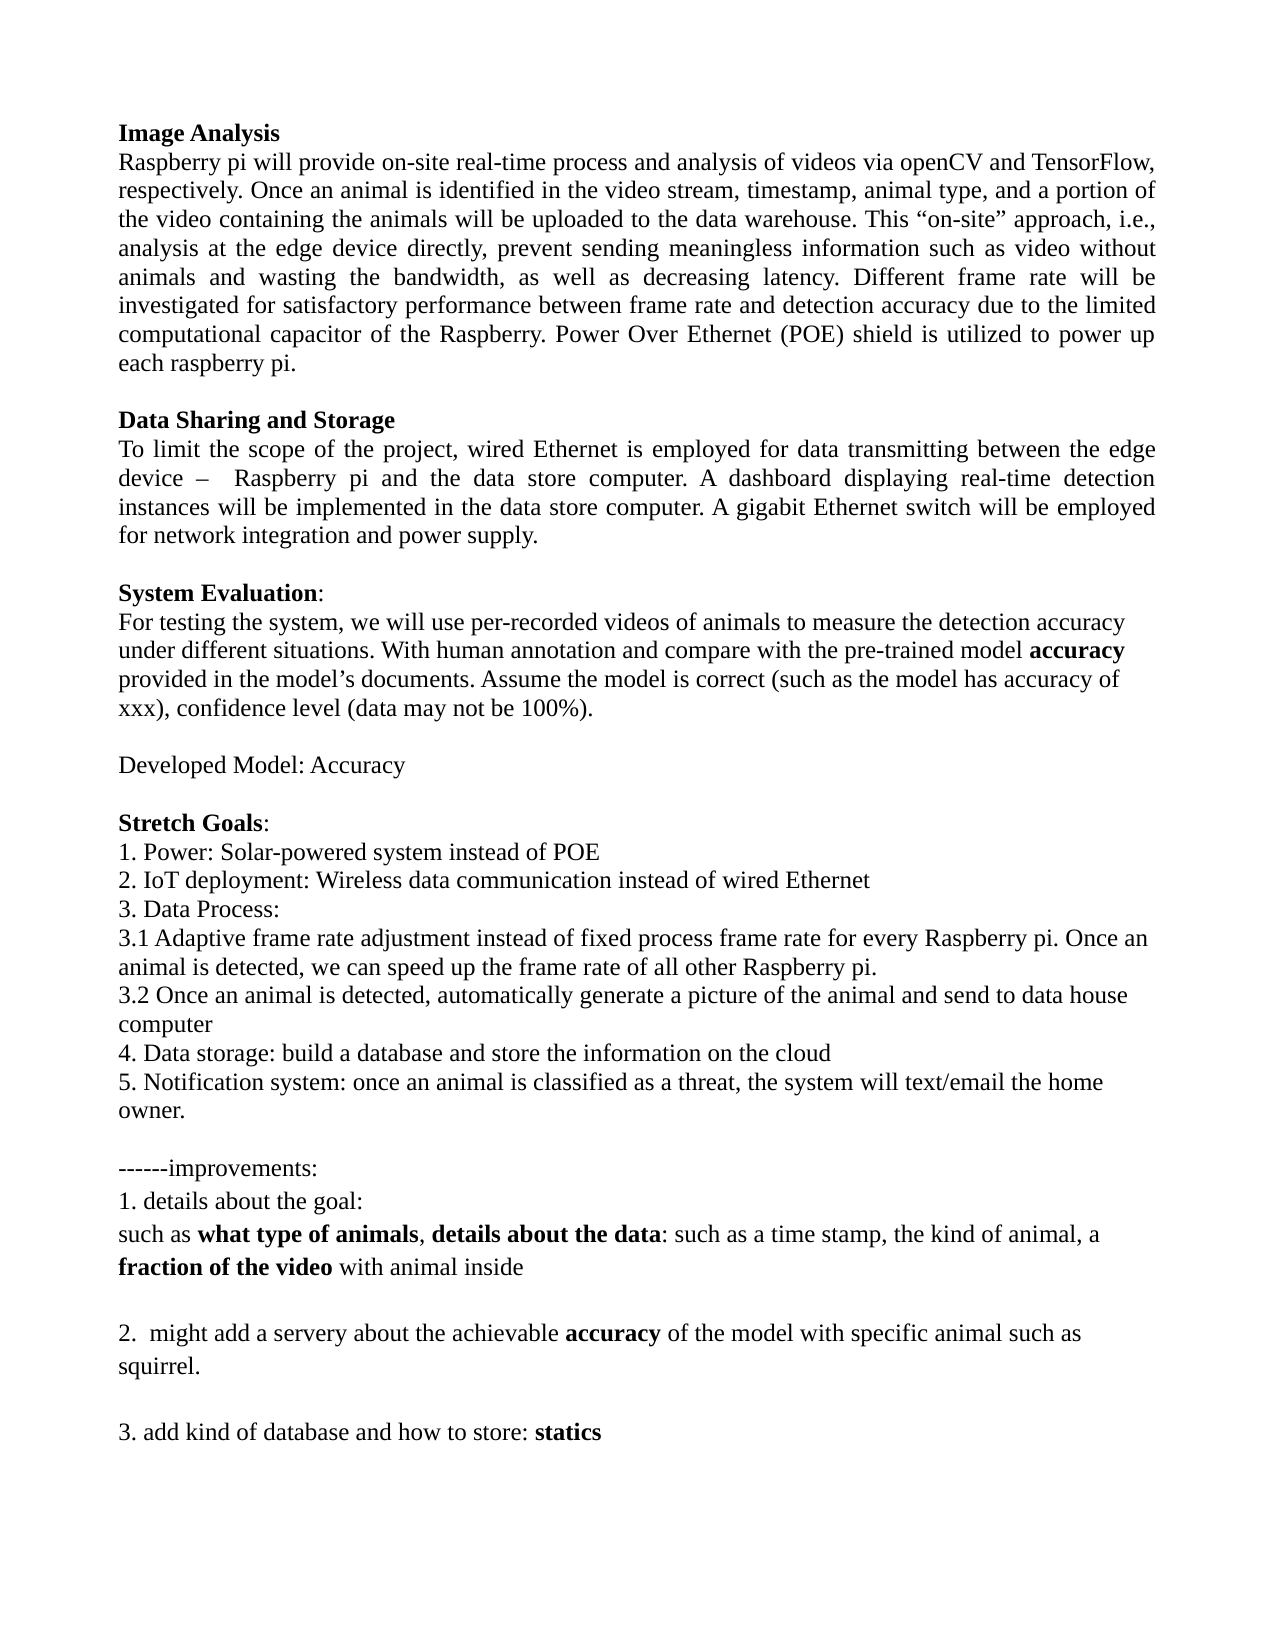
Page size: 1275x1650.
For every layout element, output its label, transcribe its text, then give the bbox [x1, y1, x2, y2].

text 2. IoT deployment: Wireless data communication instead of wired Ethernet [118, 866, 1157, 894]
text 1. details about the goal: [118, 1186, 1157, 1215]
text 3. add kind of database and how to store: statics [118, 1417, 1157, 1446]
text Developed Model: Accuracy [118, 751, 1157, 779]
text System Evaluation: [118, 578, 1157, 607]
text 2. might add a servery about the achievable accuracy of the model with specific animal such as squirrel. [118, 1318, 1157, 1380]
text 4. Data storage: build a database and store the information on the cloud [118, 1038, 1157, 1067]
text To limit the scope of the project, wired Ethernet is employed for data transmitting between the edge device – Raspberry pi and the data store computer. A dashboard displaying real-time detection instances will be implemented in the data store computer. A gigabit Ethernet switch will be employed for network integration and power supply. [118, 434, 1157, 549]
text ------improvements: [118, 1153, 1157, 1182]
text Stretch Goals: [118, 808, 1157, 837]
text 3.2 Once an animal is detected, automatically generate a picture of the animal and send to data house computer [118, 981, 1157, 1038]
text such as what type of animals, details about the data: such as a time stamp, the kind of animal, a fraction of the video with animal inside [118, 1219, 1157, 1281]
text 3.1 Adaptive frame rate adjustment instead of fixed process frame rate for every Raspberry pi. Once an animal is detected, we can speed up the frame rate of all other Raspberry pi. [118, 923, 1157, 981]
text Data Sharing and Storage [118, 406, 1157, 434]
text 5. Notification system: once an animal is classified as a threat, the system will text/email the home owner. [118, 1067, 1157, 1124]
text For testing the system, we will use per-recorded videos of animals to measure the detection accuracy under different situations. With human annotation and compare with the pre-trained model accuracy provided in the model’s documents. Assume the model is correct (such as the model has accuracy of xxx), confidence level (data may not be 100%). [118, 607, 1157, 722]
text Raspberry pi will provide on-site real-time process and analysis of videos via openCV and TensorFlow, respectively. Once an animal is identified in the video stream, timestamp, animal type, and a portion of the video containing the animals will be uploaded to the data warehouse. This “on-site” approach, i.e., analysis at the edge device directly, prevent sending meaningless information such as video without animals and wasting the bandwidth, as well as decreasing latency. Different frame rate will be investigated for satisfactory performance between frame rate and detection accuracy due to the limited computational capacitor of the Raspberry. Power Over Ethernet (POE) shield is utilized to power up each raspberry pi. [118, 147, 1157, 377]
text 3. Data Process: [118, 894, 1157, 923]
text Image Analysis [118, 118, 1157, 147]
text 1. Power: Solar-powered system instead of POE [118, 837, 1157, 866]
